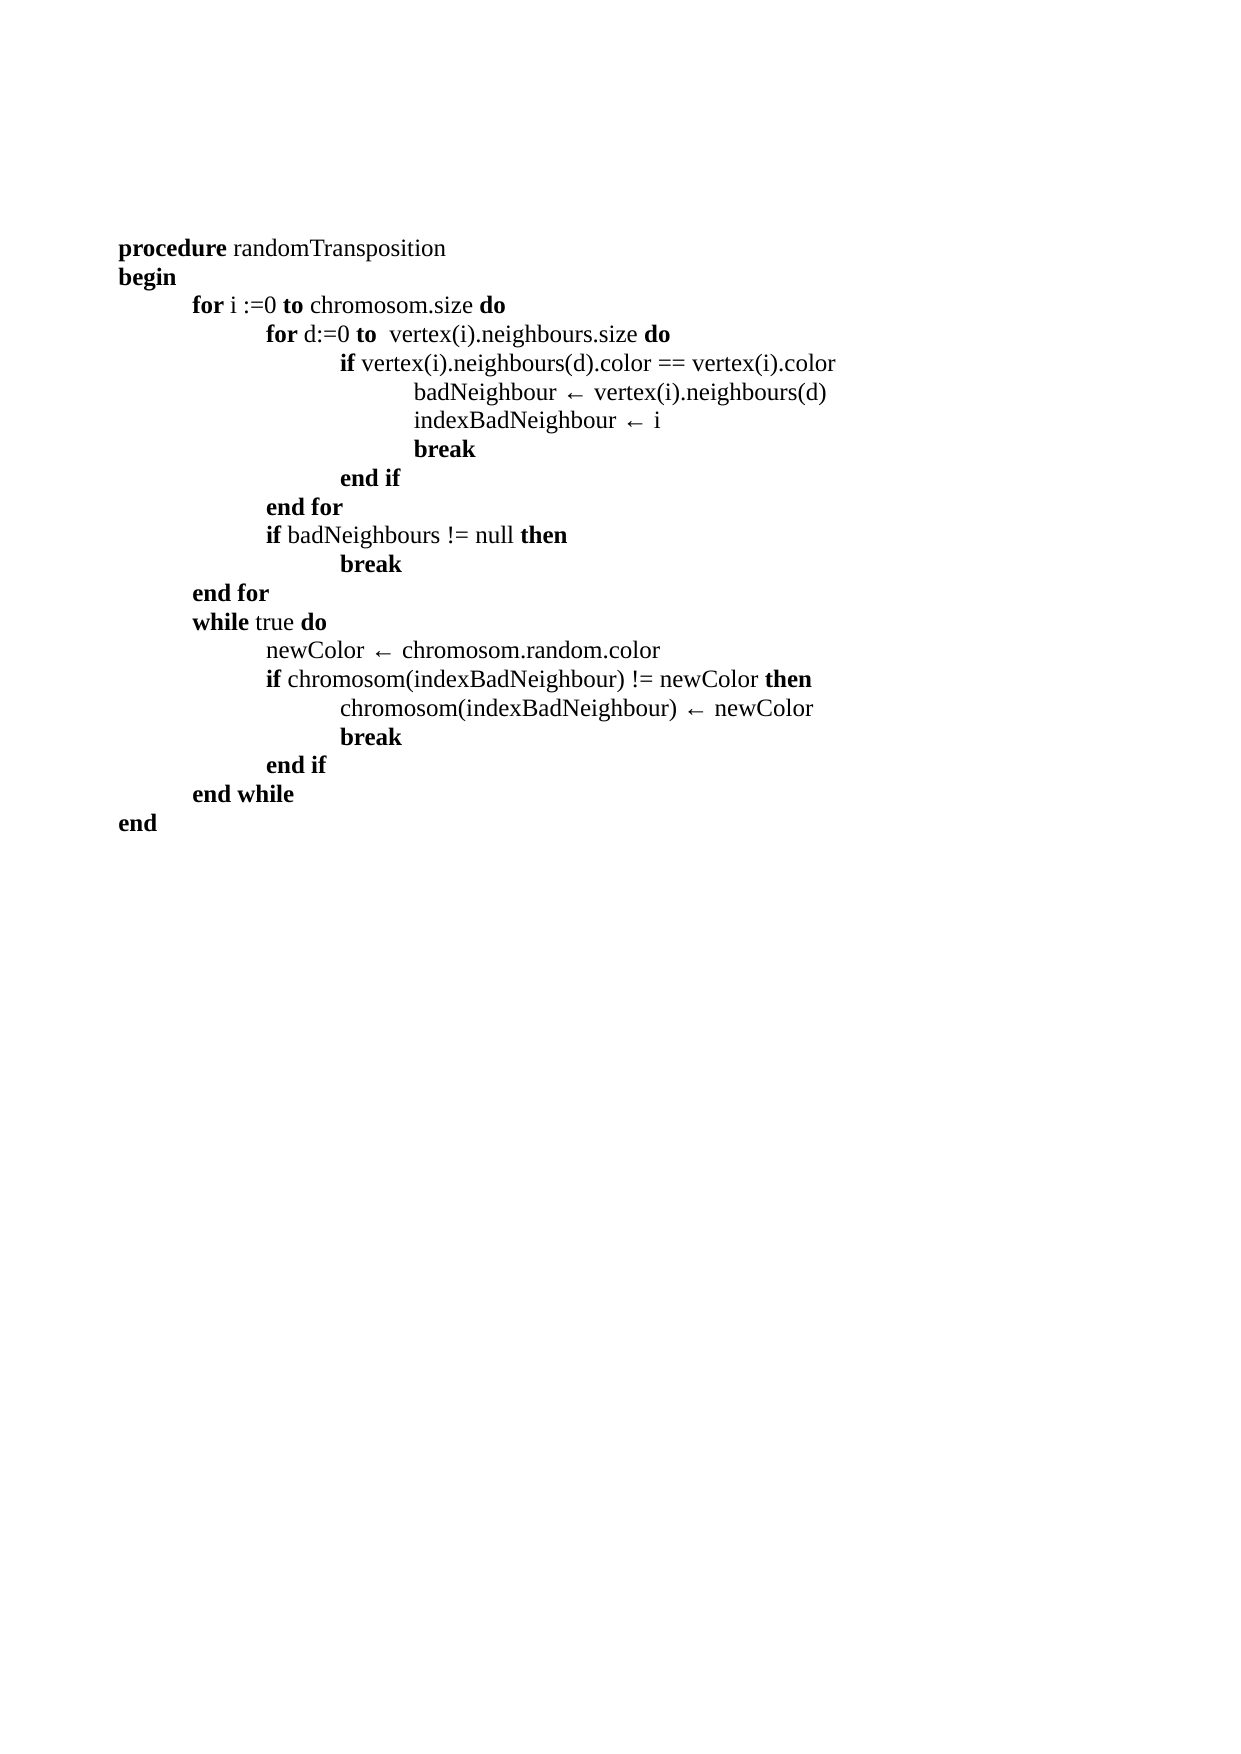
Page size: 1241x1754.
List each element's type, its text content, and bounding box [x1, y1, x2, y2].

text end for [118, 578, 1122, 607]
text if chromosom(indexBadNeighbour) != newColor then [118, 664, 1122, 693]
text end if [118, 463, 1122, 492]
text if badNeighbours != null then [118, 521, 1122, 549]
text newColor ← chromosom.random.color [118, 636, 1122, 664]
text while true do [118, 607, 1122, 636]
text for d:=0 to vertex(i).neighbours.size do [118, 319, 1122, 348]
text break [118, 549, 1122, 578]
text procedure randomTransposition [118, 233, 1122, 262]
text if vertex(i).neighbours(d).color == vertex(i).color [118, 348, 1122, 377]
text for i :=0 to chromosom.size do [118, 291, 1122, 319]
text end while [118, 779, 1122, 808]
text end [118, 808, 1122, 837]
text indexBadNeighbour ← i [118, 406, 1122, 434]
text end if [118, 751, 1122, 779]
text end for [118, 492, 1122, 521]
text begin [118, 262, 1122, 291]
text badNeighbour ← vertex(i).neighbours(d) [118, 377, 1122, 406]
text break [118, 434, 1122, 463]
text chromosom(indexBadNeighbour) ← newColor [118, 693, 1122, 722]
text break [118, 722, 1122, 751]
